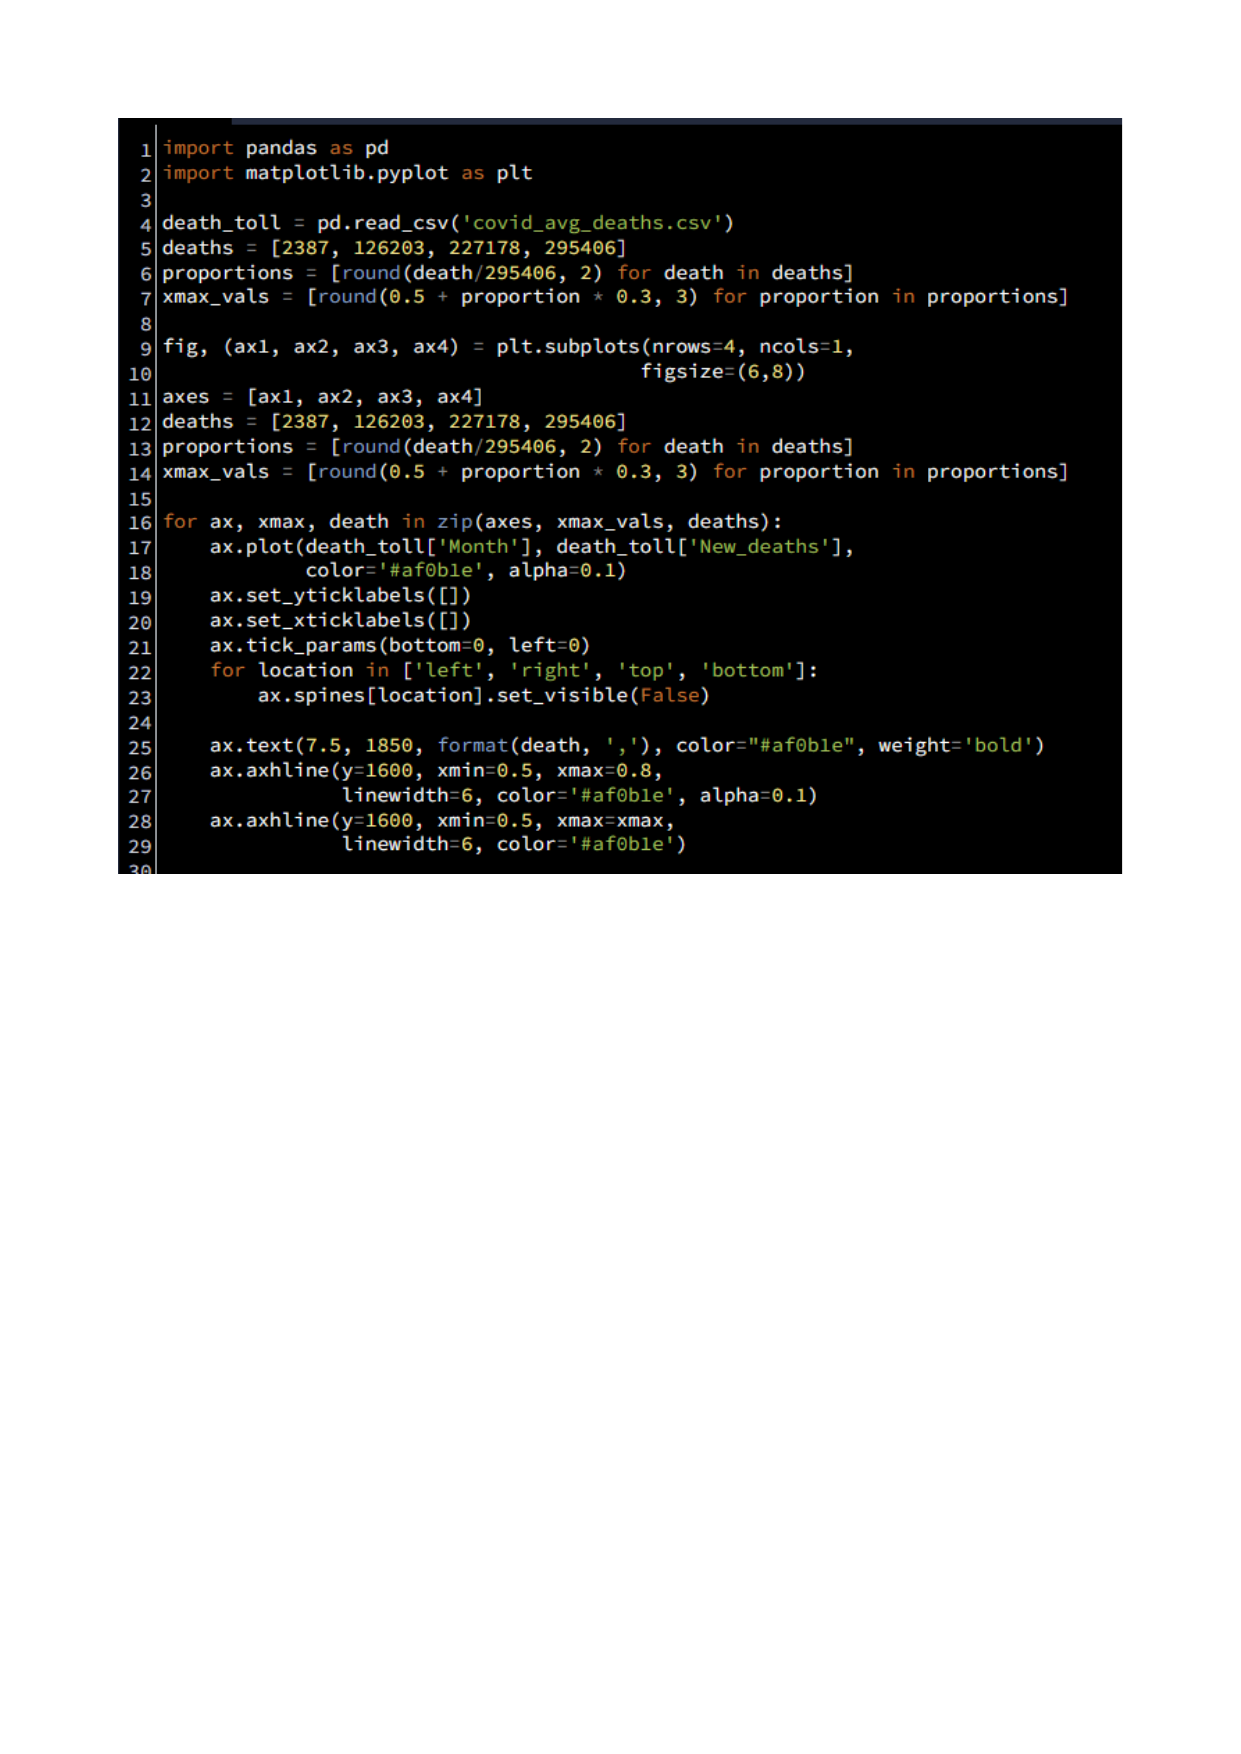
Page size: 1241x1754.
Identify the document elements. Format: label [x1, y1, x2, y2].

picture [118, 118, 1123, 874]
